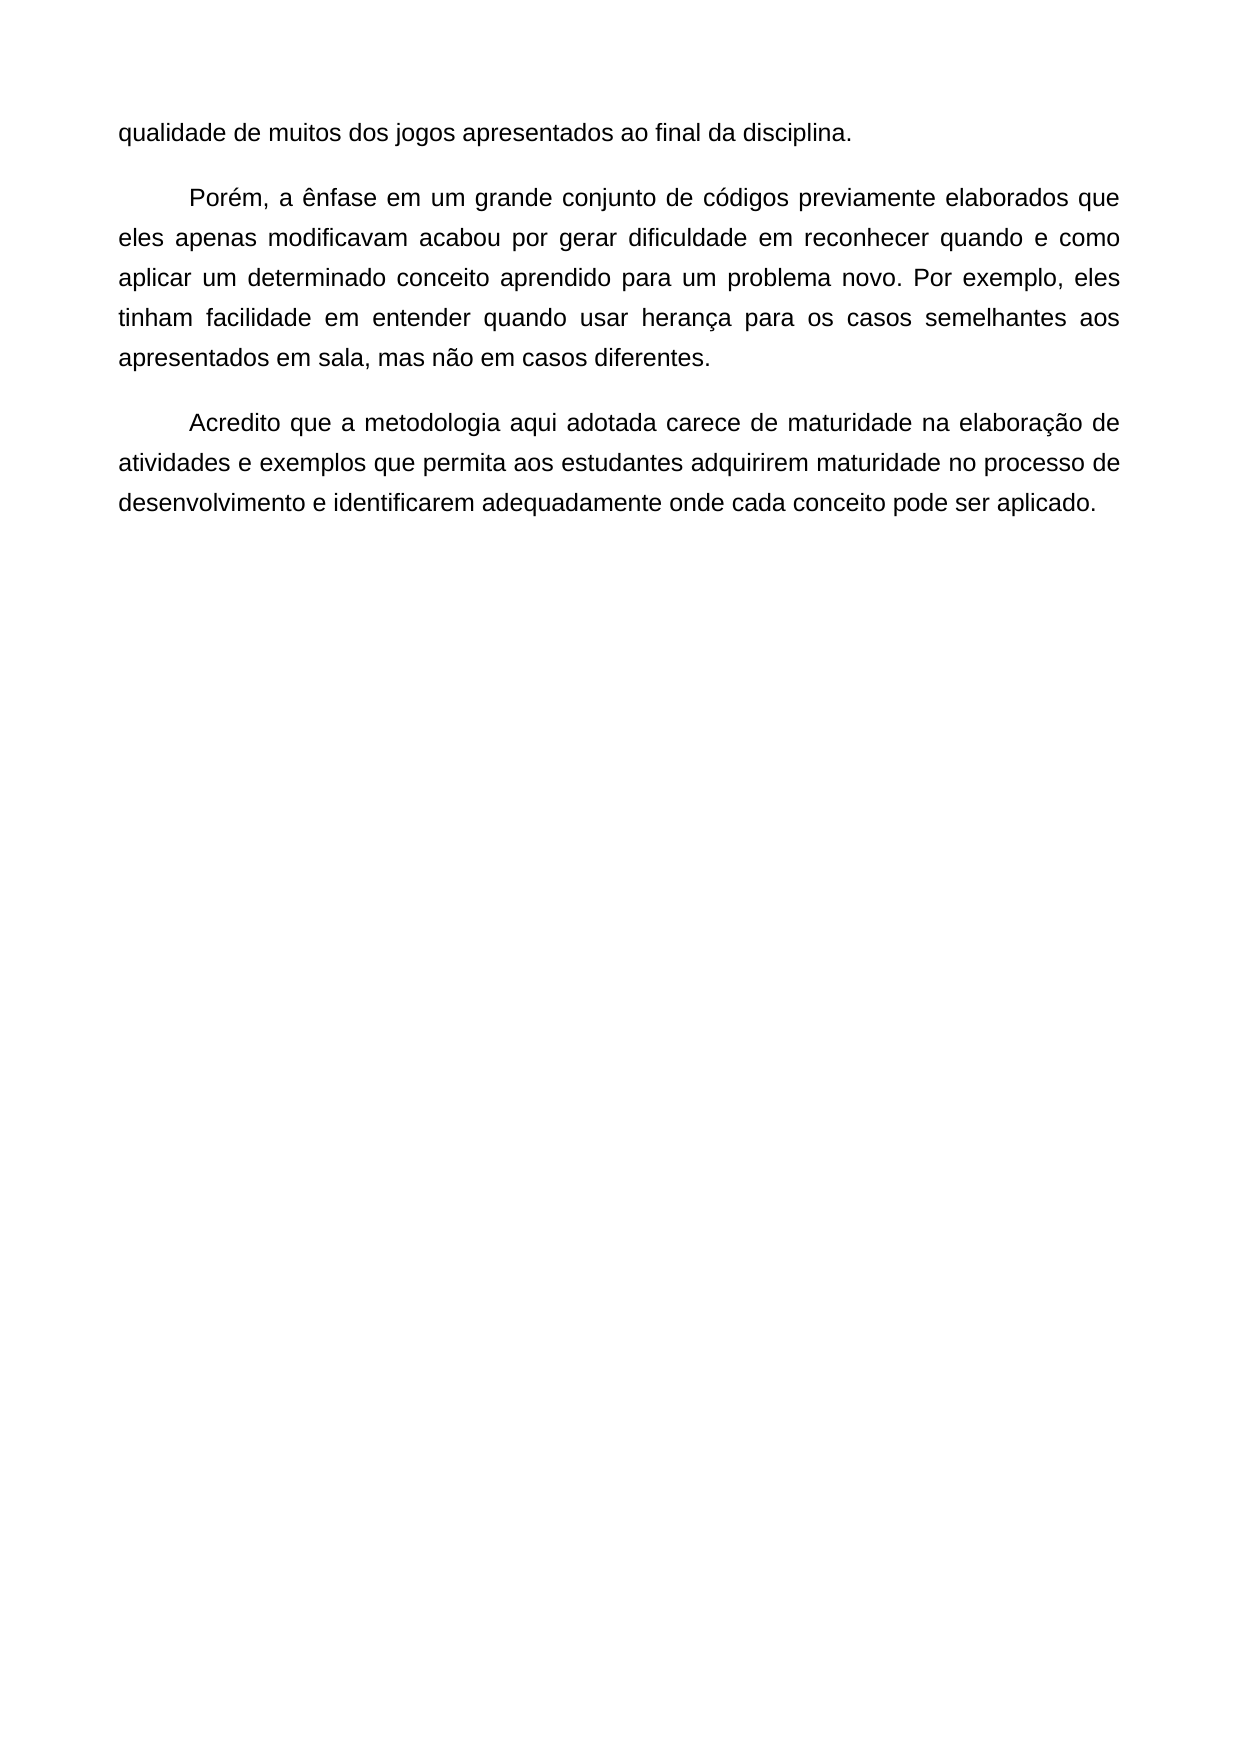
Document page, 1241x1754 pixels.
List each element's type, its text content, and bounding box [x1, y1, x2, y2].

text Porém, a ênfase em um grande conjunto de códigos previamente elaborados que eles apenas modificavam acabou por gerar dificuldade em reconhecer quando e como aplicar um determinado conceito aprendido para um problema novo. Por exemplo, eles tinham facilidade em entender quando usar herança para os casos semelhantes aos apresentados em sala, mas não em casos diferentes. [118, 182, 1122, 372]
text Acredito que a metodologia aqui adotada carece de maturidade na elaboração de atividades e exemplos que permita aos estudantes adquirirem maturidade no processo de desenvolvimento e identificarem adequadamente onde cada conceito pode ser aplicado. [118, 408, 1122, 517]
text qualidade de muitos dos jogos apresentados ao final da disciplina. [118, 118, 1122, 147]
